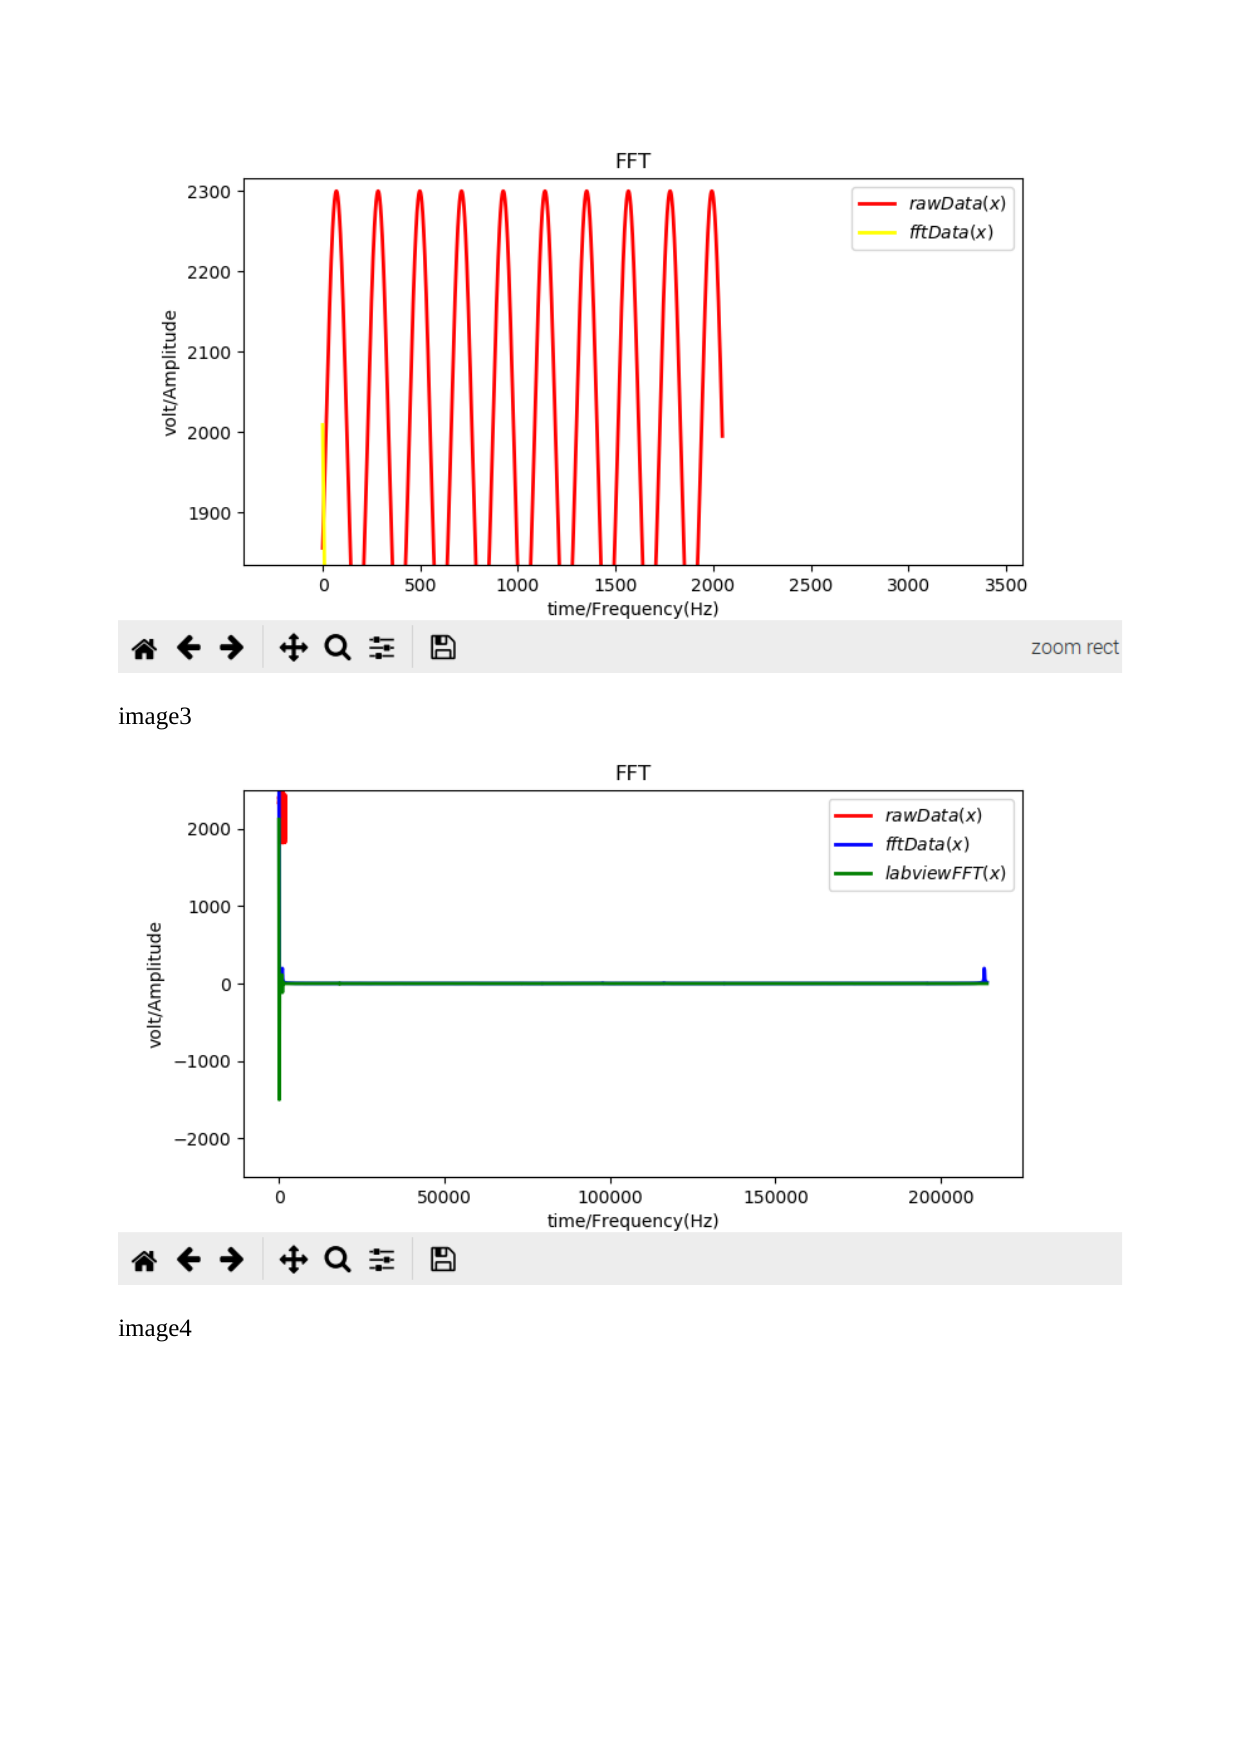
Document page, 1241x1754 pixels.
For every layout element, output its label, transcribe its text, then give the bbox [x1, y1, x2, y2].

picture [118, 730, 1123, 1285]
text image3 [118, 701, 1122, 730]
picture [118, 118, 1123, 673]
text image4 [118, 1313, 1122, 1342]
